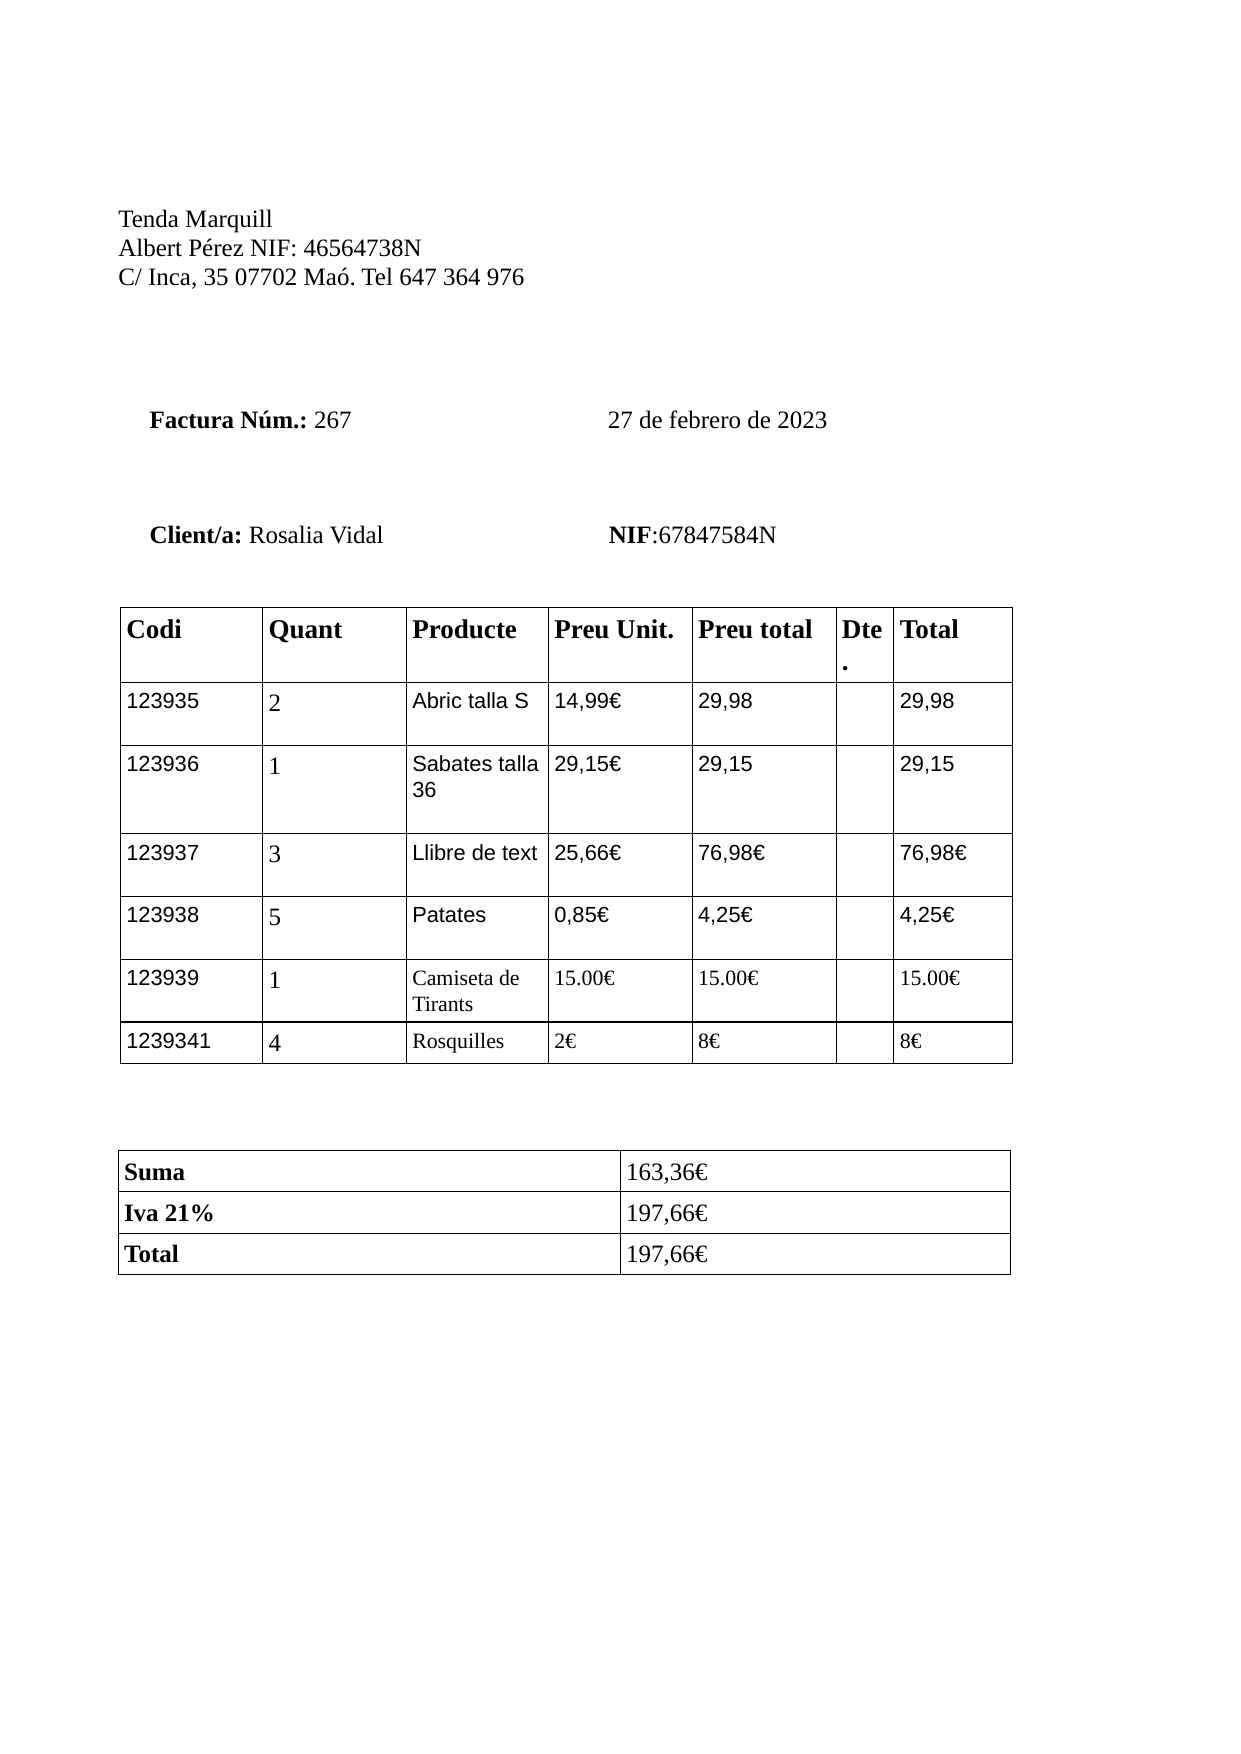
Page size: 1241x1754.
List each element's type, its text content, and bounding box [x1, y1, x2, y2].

table_cell 29,15 [894, 746, 1012, 833]
table_header Quant [263, 608, 406, 682]
table_cell 76,98€ [693, 834, 836, 896]
text Tenda Marquill [118, 204, 1122, 233]
table_cell Camiseta de Tirants [407, 960, 548, 1021]
table_cell 197,66€ [621, 1192, 1010, 1232]
table_cell Abric talla S [407, 683, 548, 744]
table_cell 29,98 [693, 683, 836, 744]
table_cell 29,15 [693, 746, 836, 833]
table_cell 14,99€ [549, 683, 692, 744]
table_cell Total [119, 1234, 620, 1274]
table_cell 8€ [693, 1023, 836, 1063]
table_cell [837, 683, 893, 744]
text C/ Inca, 35 07702 Maó. Tel 647 364 976 [118, 262, 1122, 291]
table_cell 4,25€ [894, 897, 1012, 958]
table_cell Rosquilles [407, 1023, 548, 1063]
table_cell 123937 [121, 834, 262, 896]
table_cell Iva 21% [119, 1192, 620, 1232]
table_cell 25,66€ [549, 834, 692, 896]
table_cell 2€ [549, 1023, 692, 1063]
table_cell 8€ [894, 1023, 1012, 1063]
table_header Preu total [693, 608, 836, 682]
table_header Producte [407, 608, 548, 682]
table_header Total [894, 608, 1012, 682]
table_cell 1239341 [121, 1023, 262, 1063]
table_cell 29,15€ [549, 746, 692, 833]
table_cell [837, 897, 893, 958]
table_cell 123938 [121, 897, 262, 958]
table_cell 15.00€ [693, 960, 836, 1021]
table_cell 5 [263, 897, 406, 958]
table_cell 76,98€ [894, 834, 1012, 896]
table_header 163,36€ [621, 1151, 1010, 1191]
table_cell 0,85€ [549, 897, 692, 958]
text Client/a: Rosalia Vidal NIF:67847584N [118, 521, 1122, 549]
table_cell Llibre de text [407, 834, 548, 896]
table_cell 197,66€ [621, 1234, 1010, 1274]
table_cell [837, 960, 893, 1021]
table_cell 2 [263, 683, 406, 744]
table_cell 123935 [121, 683, 262, 744]
table_cell [837, 746, 893, 833]
table_cell 1 [263, 960, 406, 1021]
table_cell 123939 [121, 960, 262, 1021]
table_header Suma [119, 1151, 620, 1191]
table_cell [837, 1023, 893, 1063]
table_cell 15.00€ [549, 960, 692, 1021]
table_cell Sabates talla 36 [407, 746, 548, 833]
table_cell 123936 [121, 746, 262, 833]
table_cell 15.00€ [894, 960, 1012, 1021]
text Albert Pérez NIF: 46564738N [118, 233, 1122, 262]
table_cell Patates [407, 897, 548, 958]
table_cell 29,98 [894, 683, 1012, 744]
table_header Codi [121, 608, 262, 682]
table_header Preu Unit. [549, 608, 692, 682]
text Factura Núm.: 267 27 de febrero de 2023 [118, 406, 1122, 434]
table_cell [837, 834, 893, 896]
table_cell 3 [263, 834, 406, 896]
table_header Dte. [837, 608, 893, 682]
table_cell 4 [263, 1023, 406, 1063]
table_cell 1 [263, 746, 406, 833]
table_cell 4,25€ [693, 897, 836, 958]
